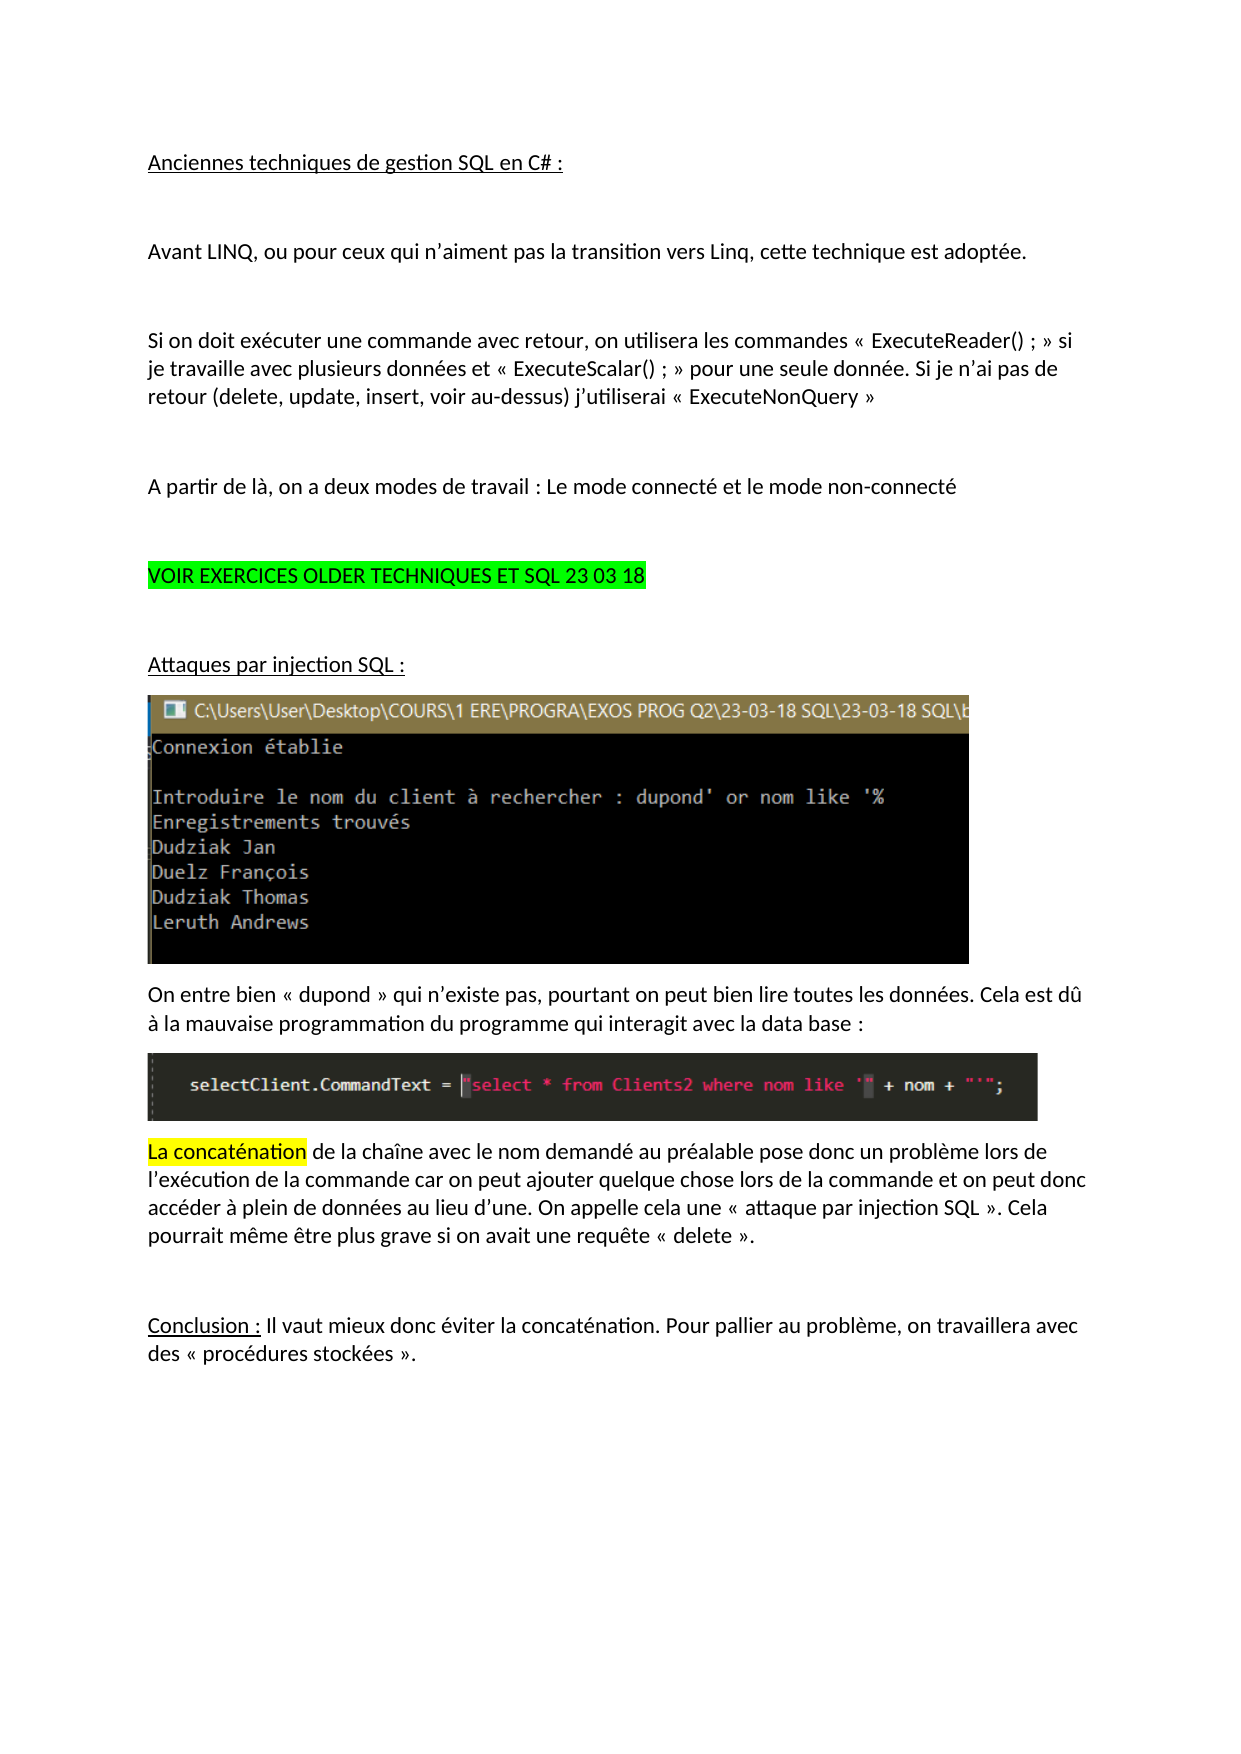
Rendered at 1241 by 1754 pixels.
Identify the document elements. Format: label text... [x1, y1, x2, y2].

text Avant LINQ, ou pour ceux qui n’aiment pas la transition vers Linq, cette technique est adoptée. [148, 237, 1093, 265]
text A partir de là, on a deux modes de travail : Le mode connecté et le mode non-connecté [148, 472, 1093, 500]
text Conclusion : Il vaut mieux donc éviter la concaténation. Pour pallier au problème, on travaillera avec des « procédures stockées ». [148, 1311, 1093, 1367]
text On entre bien « dupond » qui n’existe pas, pourtant on peut bien lire toutes les données. Cela est dû à la mauvaise programmation du programme qui interagit avec la data base : [148, 981, 1093, 1037]
text Si on doit exécuter une commande avec retour, on utilisera les commandes « ExecuteReader() ; » si je travaille avec plusieurs données et « ExecuteScalar() ; » pour une seule donnée. Si je n’ai pas de retour (delete, update, insert, voir au-dessus) j’utiliserai « ExecuteNonQuery » [148, 326, 1093, 410]
text Attaques par injection SQL : [148, 651, 1093, 678]
text VOIR EXERCICES OLDER TECHNIQUES ET SQL 23 03 18 [148, 561, 1093, 589]
text Anciennes techniques de gestion SQL en C# : [148, 148, 1093, 176]
text La concaténation de la chaîne avec le nom demandé au préalable pose donc un problème lors de l’exécution de la commande car on peut ajouter quelque chose lors de la commande et on peut donc accéder à plein de données au lieu d’une. On appelle cela une « attaque par injection SQL ». Cela pourrait même être plus grave si on avait une requête « delete ». [148, 1137, 1093, 1249]
